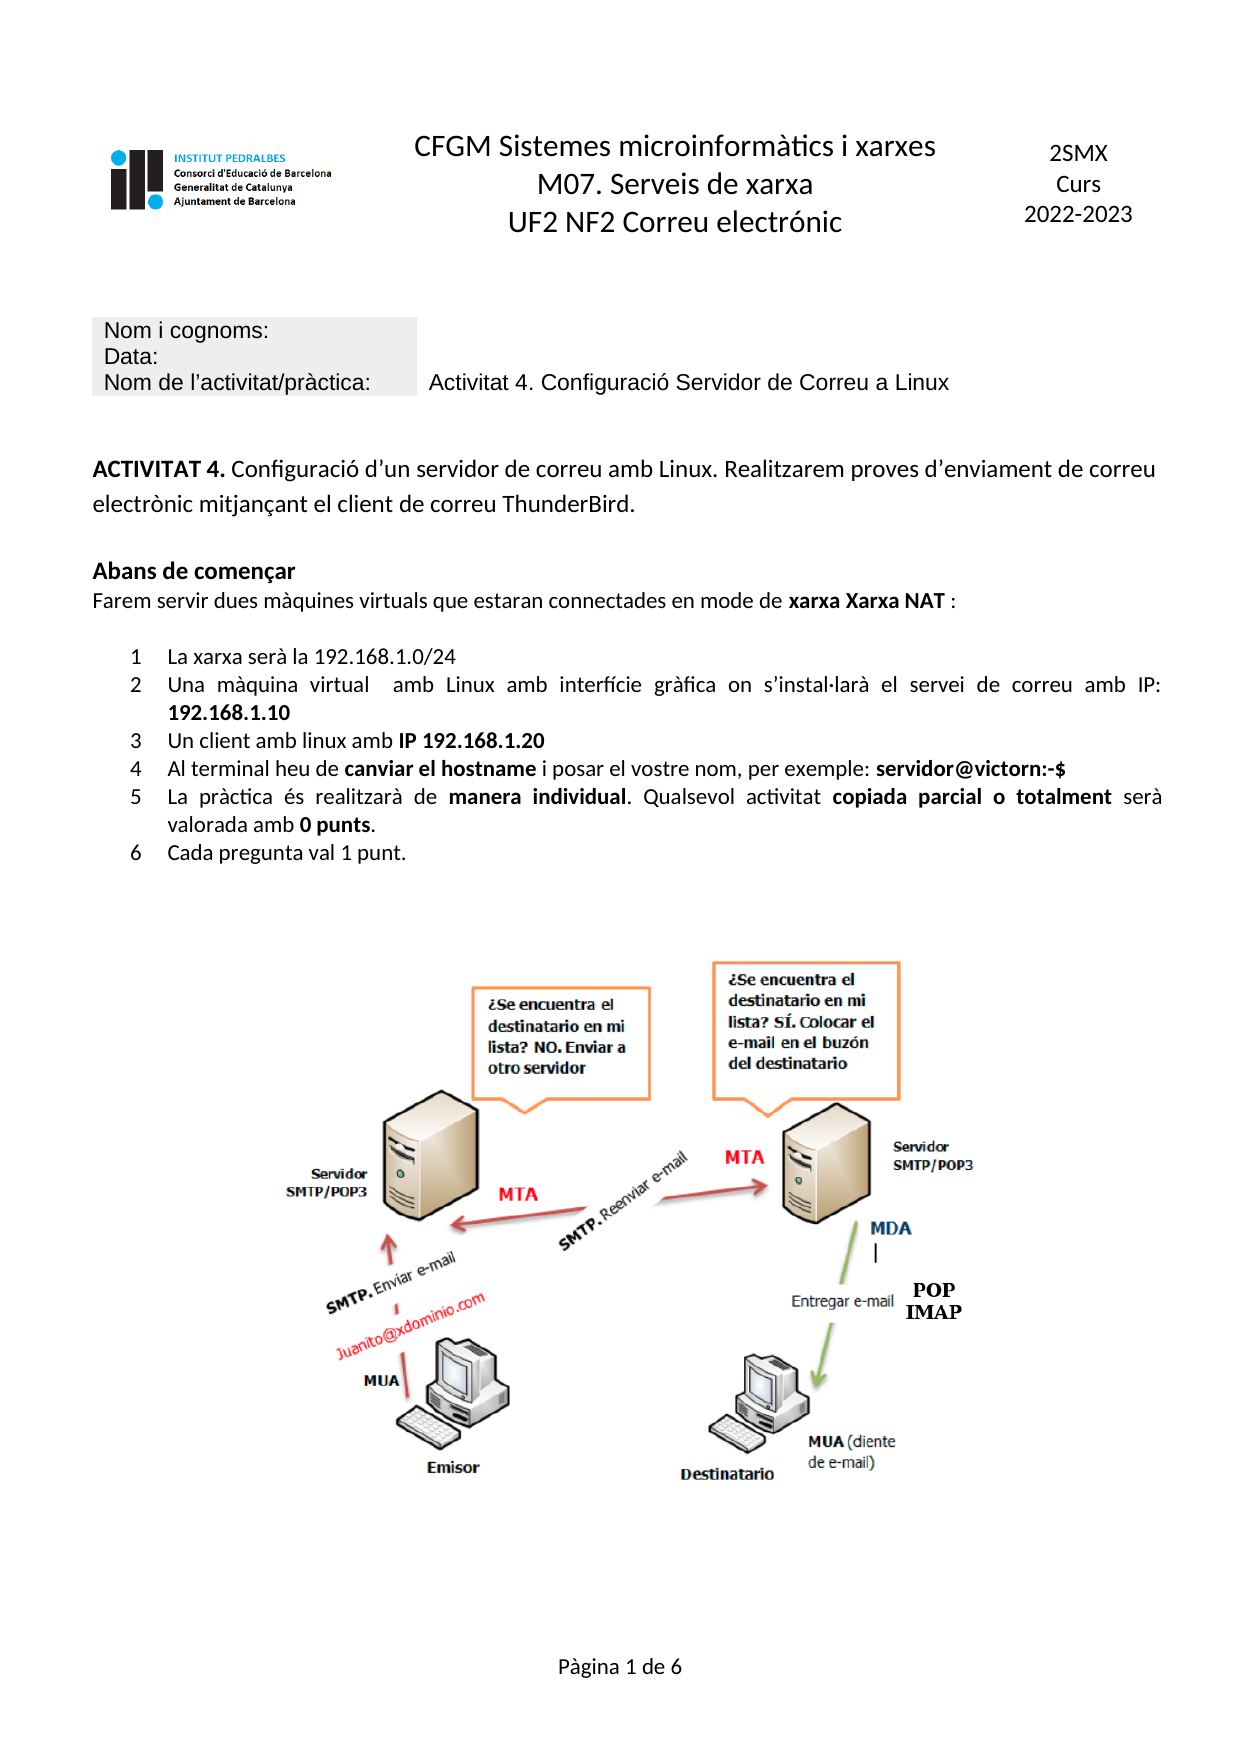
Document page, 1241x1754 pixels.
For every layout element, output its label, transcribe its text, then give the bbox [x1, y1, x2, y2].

picture [264, 952, 990, 1498]
text ACTIVITAT 4. Configuració d’un servidor de correu amb Linux. Realitzarem proves d’enviament de correu electrònic mitjançant el client de correu ThunderBird. [92, 453, 1162, 519]
table_cell Activitat 4. Configuració Servidor de Correu a Linux [417, 369, 1162, 396]
list La pràctica és realitzarà de manera individual. Qualsevol activitat copiada parcial o totalment serà valorada amb 0 punts. [130, 782, 1162, 838]
table_cell Nom de l’activitat/pràctica: [92, 369, 417, 396]
table_cell Data: [92, 343, 417, 369]
text Farem servir dues màquines virtuals que estaran connectades en mode de xarxa Xarxa NAT : [92, 586, 1162, 614]
list Al terminal heu de canviar el hostname i posar el vostre nom, per exemple: servidor@victorn:-$ [130, 754, 1162, 782]
table_header [417, 317, 1162, 343]
text Abans de començar [92, 555, 1162, 586]
table_header Nom i cognoms: [92, 317, 417, 343]
table_cell [417, 343, 1162, 369]
list La xarxa serà la 192.168.1.0/24 [130, 642, 1162, 670]
list Un client amb linux amb IP 192.168.1.20 [130, 726, 1162, 754]
list Cada pregunta val 1 punt. [130, 838, 1162, 866]
list Una màquina virtual amb Linux amb interfície gràfica on s’instal·larà el servei de correu amb IP: 192.168.1.10 [130, 670, 1162, 726]
picture [107, 148, 338, 213]
